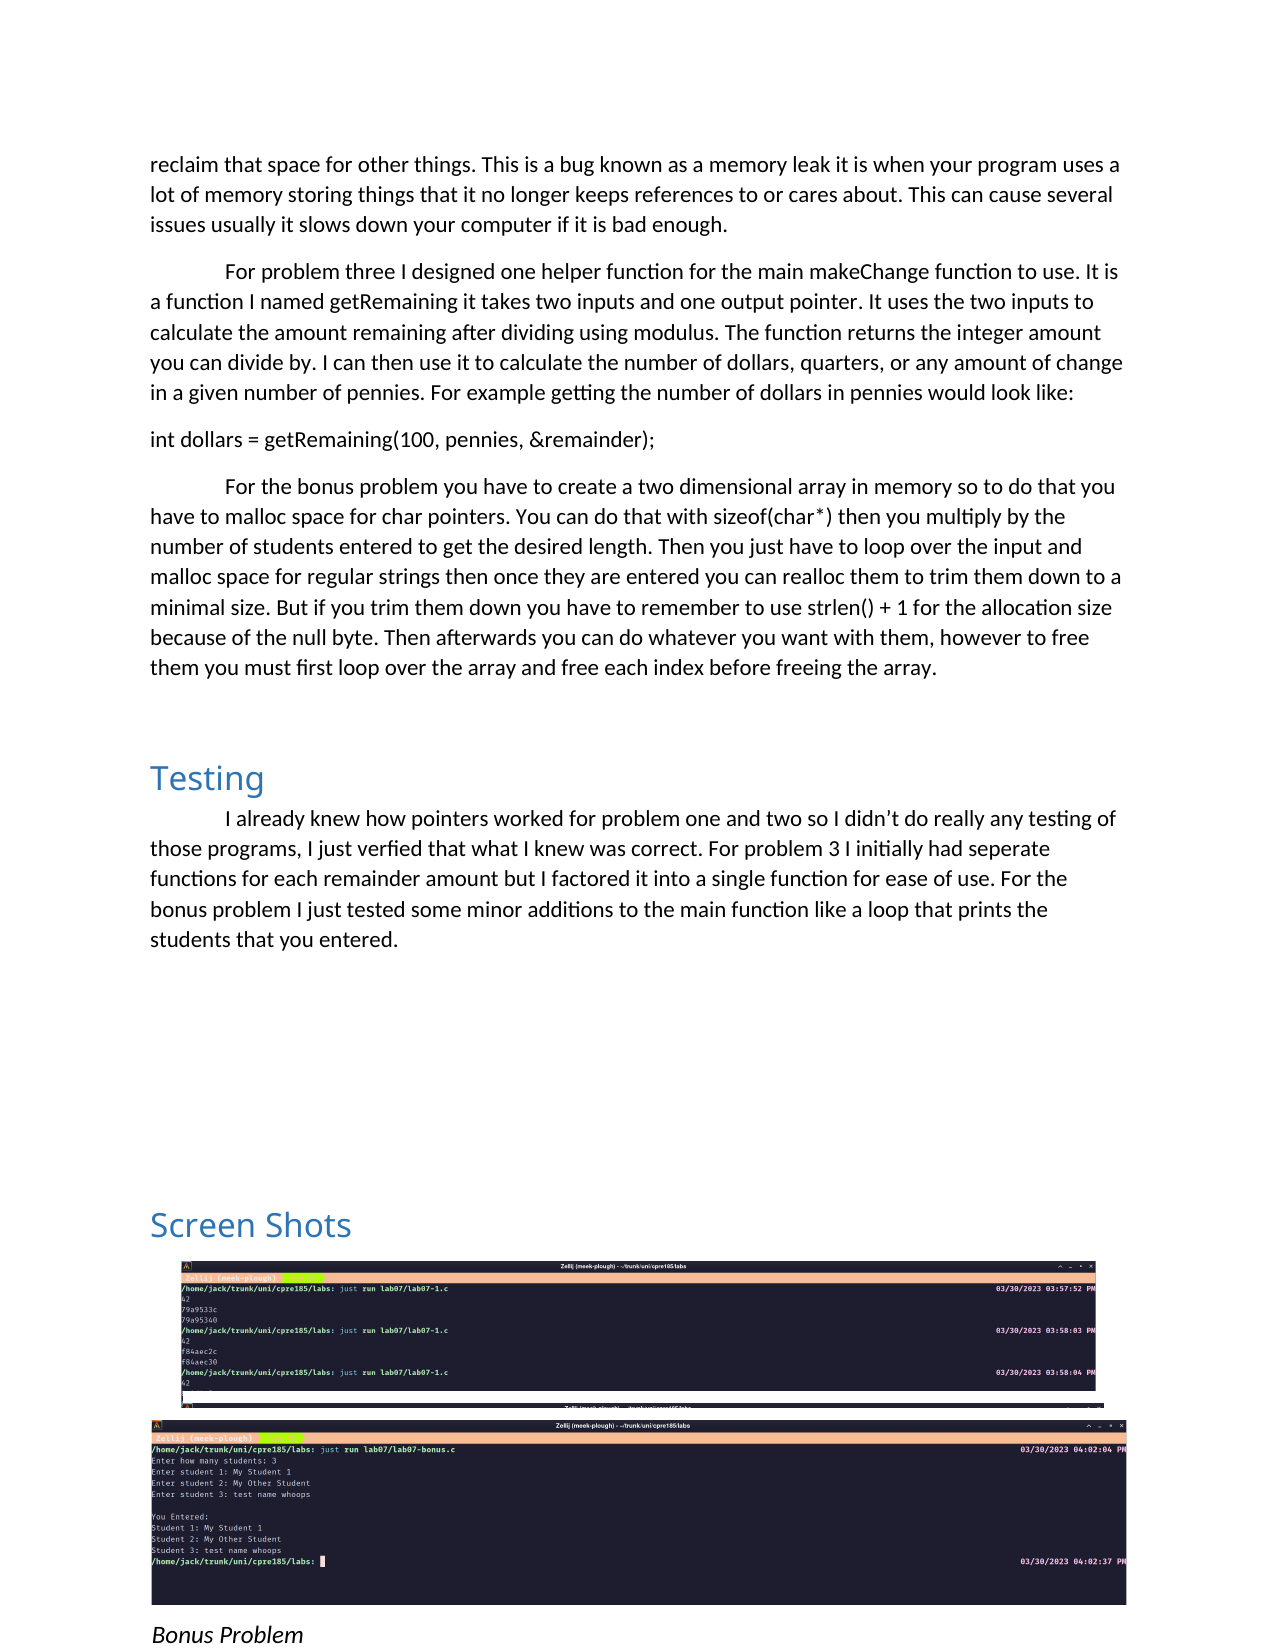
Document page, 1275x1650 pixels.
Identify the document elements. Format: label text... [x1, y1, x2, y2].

text int dollars = getRemaining(100, pennies, &remainder); [150, 425, 1125, 453]
subtitle Testing [150, 755, 1125, 801]
text Problem 1 [181, 1262, 1096, 1408]
text reclaim that space for other things. This is a bug known as a memory leak it is when your program uses a lot of memory storing things that it no longer keeps references to or cares about. This can cause several issues usually it slows down your computer if it is bad enough. [150, 150, 1125, 238]
text Problem 3 [183, 1404, 1104, 1408]
text For problem three I designed one helper function for the main makeChange function to use. It is a function I named getRemaining it takes two inputs and one output pointer. It uses the two inputs to calculate the amount remaining after dividing using modulus. The function returns the integer amount you can divide by. I can then use it to calculate the number of dollars, quarters, or any amount of change in a given number of pennies. For example getting the number of dollars in pennies would look like: [150, 257, 1125, 406]
text For the bonus problem you have to create a two dimensional array in memory so to do that you have to malloc space for char pointers. You can do that with sizeof(char*) then you multiply by the number of students entered to get the desired length. Then you just have to loop over the input and malloc space for regular strings then once they are entered you can realloc them to trim them down to a minimal size. But if you trim them down you have to remember to use strlen() + 1 for the allocation size because of the null byte. Then afterwards you can do whatever you want with them, however to free them you must first loop over the array and free each index before freeing the array. [150, 472, 1125, 681]
text Bonus Problem [152, 1421, 1127, 1650]
text I already knew how pointers worked for problem one and two so I didn’t do really any testing of those programs, I just verfied that what I knew was correct. For problem 3 I initially had seperate functions for each remainder amount but I factored it into a single function for ease of use. For the bonus problem I just tested some minor additions to the main function like a loop that prints the students that you entered. [150, 804, 1125, 953]
subtitle Screen Shots [150, 1202, 1125, 1247]
